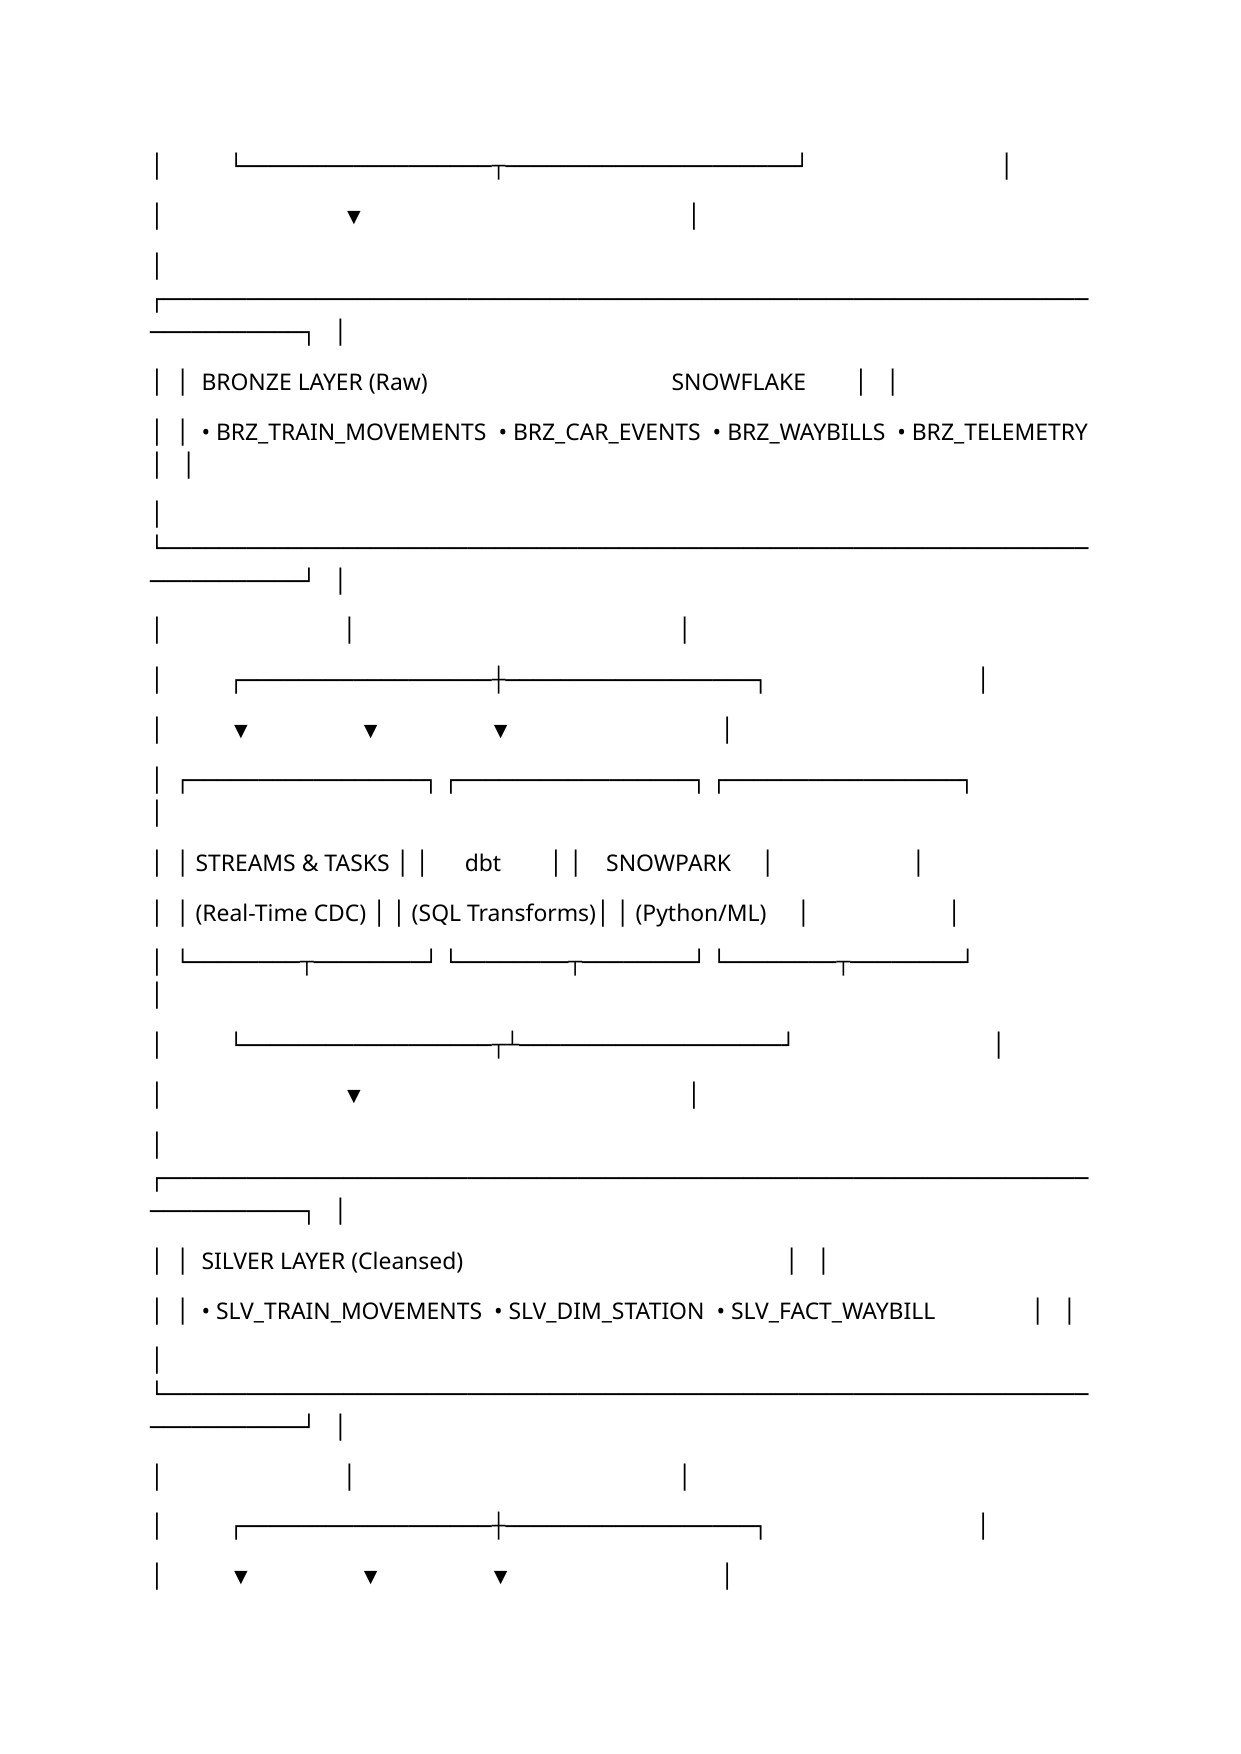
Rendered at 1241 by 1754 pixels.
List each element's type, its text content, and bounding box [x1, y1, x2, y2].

text │ └──────────────────────────────────────────────────────────────────────────────┘ │ [150, 498, 1090, 596]
text │ └──────────────────┬┴───────────────────┘ │ [150, 1029, 1090, 1060]
text │ │ • BRZ_TRAIN_MOVEMENTS • BRZ_CAR_EVENTS • BRZ_WAYBILLS • BRZ_TELEMETRY │ │ [150, 415, 1090, 480]
text │ ┌─────────────────┐ ┌─────────────────┐ ┌─────────────────┐ │ [150, 764, 1090, 828]
text │ ┌──────────────────────────────────────────────────────────────────────────────┐ │ [150, 1129, 1090, 1226]
text │ ┌──────────────────────────────────────────────────────────────────────────────┐ │ [150, 249, 1090, 347]
text │ │ SILVER LAYER (Cleansed) │ │ [150, 1245, 1090, 1276]
text │ ▼ │ [150, 1079, 1090, 1110]
text │ │ BRONZE LAYER (Raw) SNOWFLAKE │ │ [150, 366, 1090, 397]
text │ │ │ [150, 1460, 1090, 1492]
text │ ▼ │ [150, 200, 1090, 231]
text │ └──────────────────────────────────────────────────────────────────────────────┘ │ [150, 1344, 1090, 1442]
text │ │ • SLV_TRAIN_MOVEMENTS • SLV_DIM_STATION • SLV_FACT_WAYBILL │ │ [150, 1294, 1090, 1326]
text │ ▼ ▼ ▼ │ [150, 714, 1090, 745]
text │ │ │ [150, 614, 1090, 646]
text │ ┌──────────────────┼──────────────────┐ │ [150, 1510, 1090, 1541]
text │ ▼ ▼ ▼ │ [150, 1560, 1090, 1591]
text │ └────────┬────────┘ └────────┬────────┘ └────────┬────────┘ │ [150, 946, 1090, 1011]
text │ ┌──────────────────┼──────────────────┐ │ [150, 664, 1090, 695]
text │ │ (Real-Time CDC) │ │ (SQL Transforms)│ │ (Python/ML) │ │ [150, 896, 1090, 928]
text │ └──────────────────┬─────────────────────┘ │ [150, 150, 1090, 181]
text │ │ STREAMS & TASKS │ │ dbt │ │ SNOWPARK │ │ [150, 847, 1090, 878]
